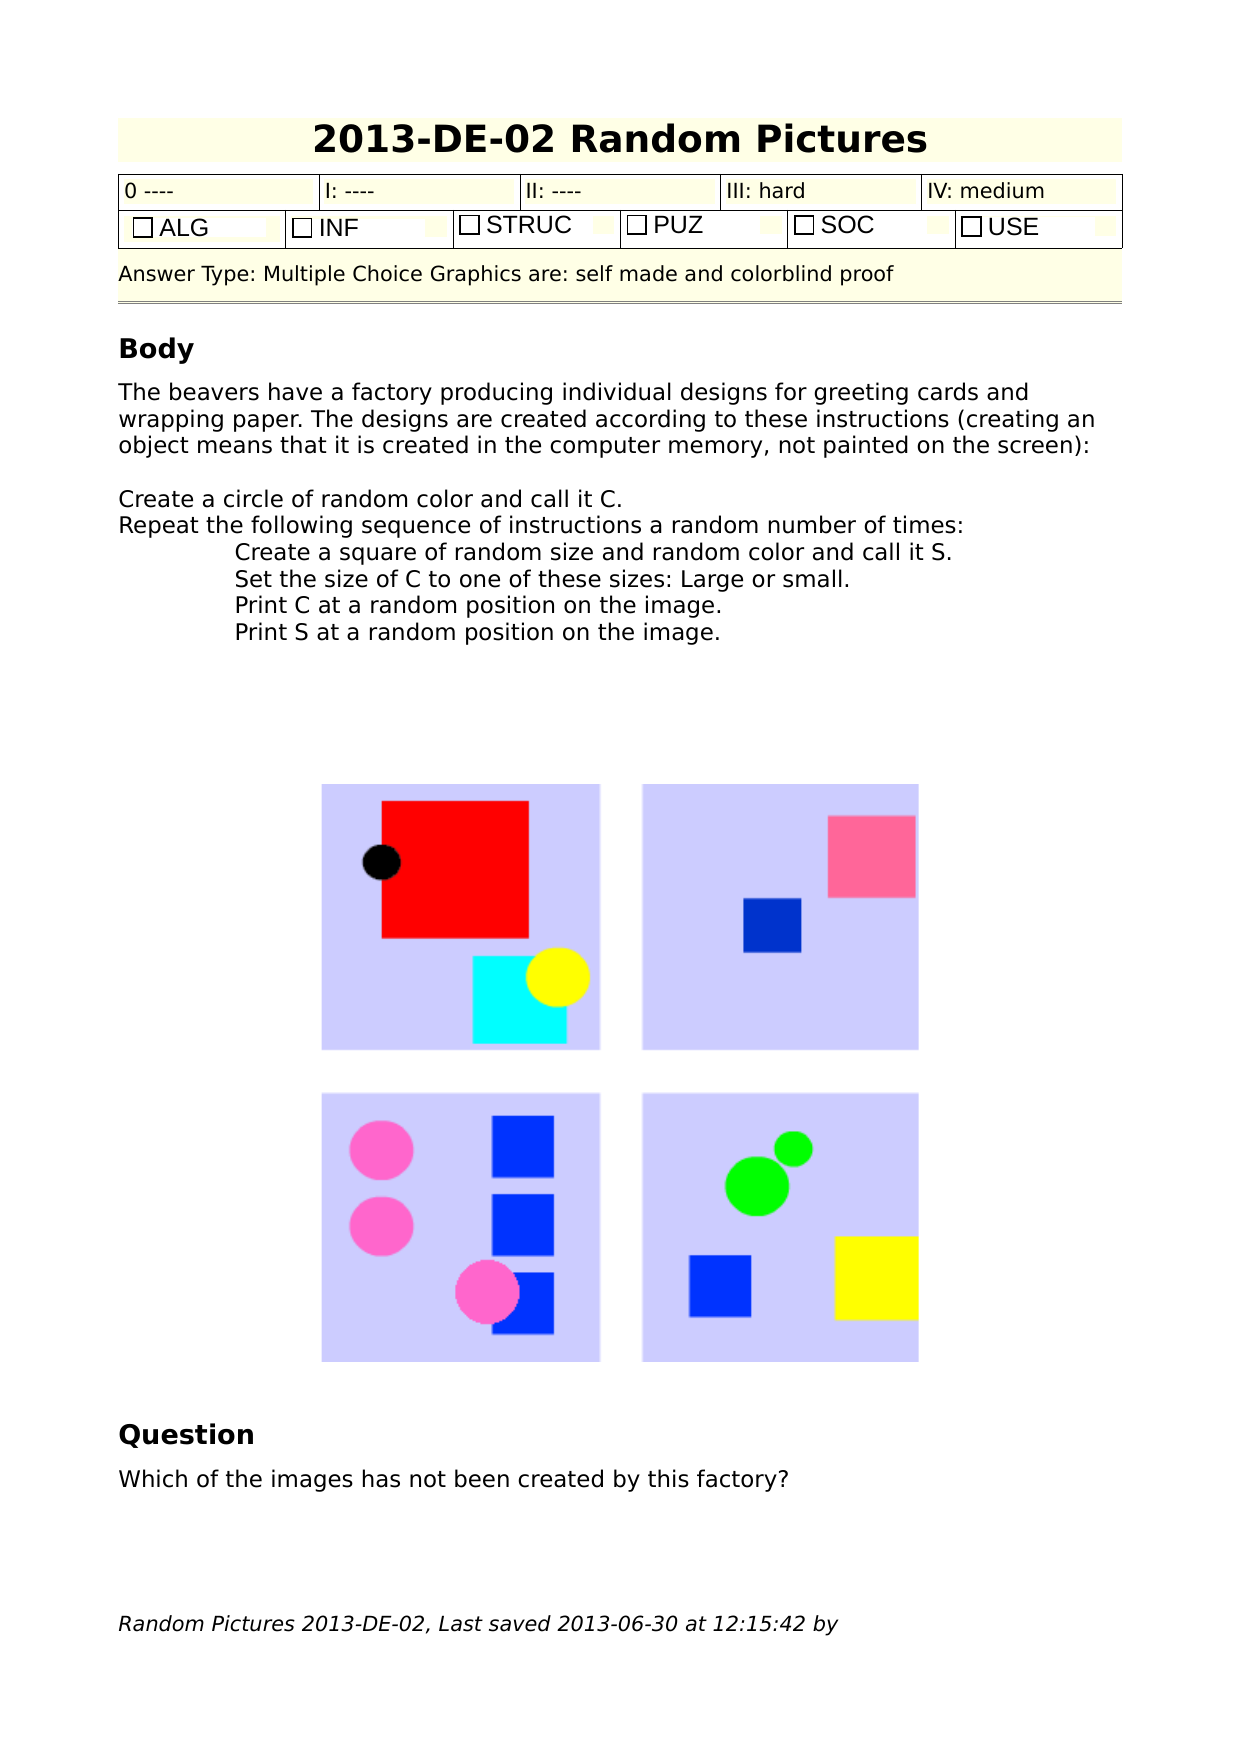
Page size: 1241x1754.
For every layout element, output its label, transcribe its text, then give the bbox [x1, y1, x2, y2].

table_header III: hard [721, 175, 921, 209]
text Which of the images has not been created by this factory? [118, 1466, 1122, 1492]
table_header 0 ---- [119, 175, 319, 209]
subtitle Body [118, 333, 1122, 364]
table_header I: ---- [320, 175, 520, 209]
subtitle Question [118, 1420, 1122, 1451]
table_header [454, 211, 620, 248]
table_header [788, 211, 955, 248]
text The beavers have a factory producing individual designs for greeting cards and wrapping paper. The designs are created according to these instructions (creating an object means that it is created in the computer memory, not painted on the screen): [118, 379, 1122, 459]
text Create a circle of random color and call it C. Repeat the following sequence of instructions a random number of times: Create a square of random size and random color and call it S. Set the size of C to one of these sizes: Large or small. Print C at a random position on the image. Print S at a random position on the image. [118, 486, 1122, 646]
table_header II: ---- [521, 175, 720, 209]
text Answer Type: Multiple Choice Graphics are: self made and colorblind proof [118, 262, 1122, 287]
table_header IV: medium [922, 175, 1122, 209]
table_header [119, 211, 285, 248]
table_header [956, 211, 1122, 248]
picture [321, 784, 919, 1362]
table_header [286, 211, 453, 248]
title 2013-DE-02 Random Pictures [118, 118, 1122, 162]
table_header [621, 211, 787, 248]
